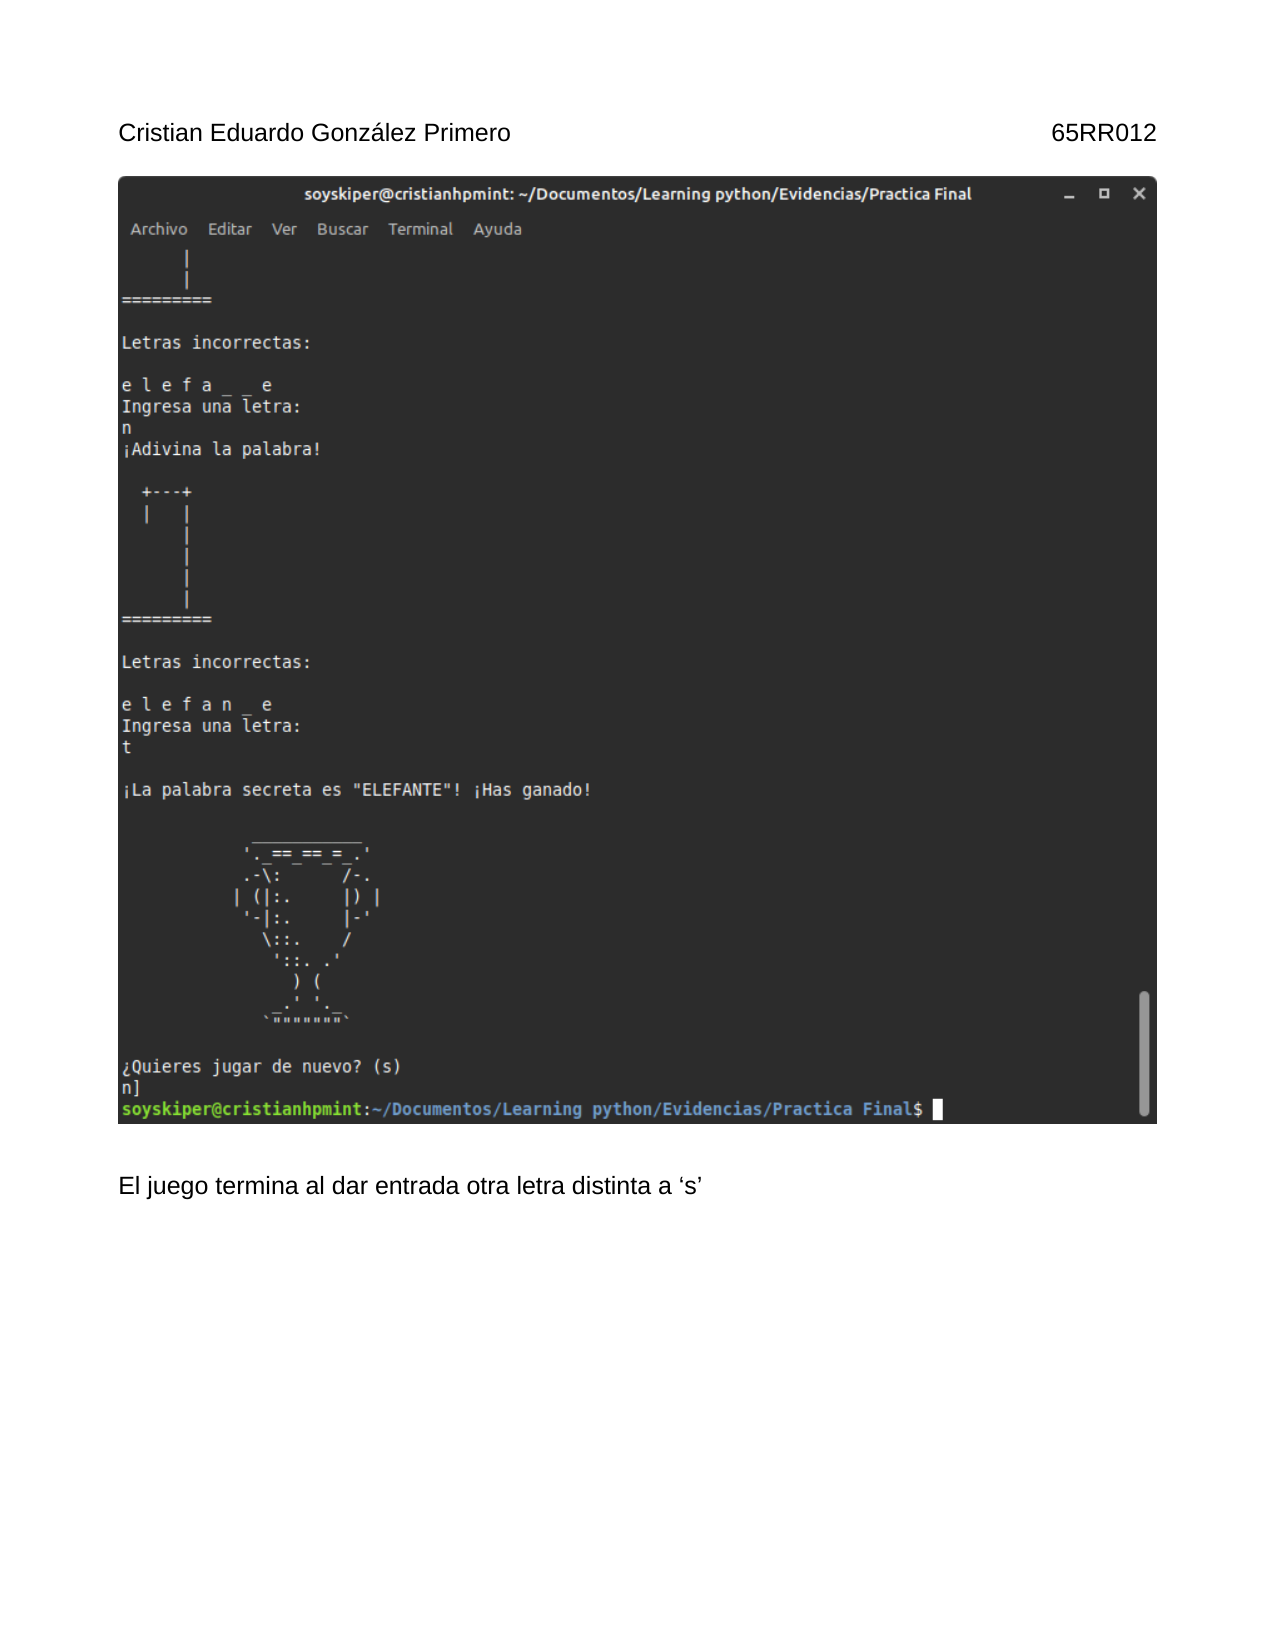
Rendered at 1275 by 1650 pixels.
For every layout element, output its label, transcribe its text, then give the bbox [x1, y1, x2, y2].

text El juego termina al dar entrada otra letra distinta a ‘s’ [118, 1171, 1157, 1237]
picture [118, 176, 1157, 1124]
